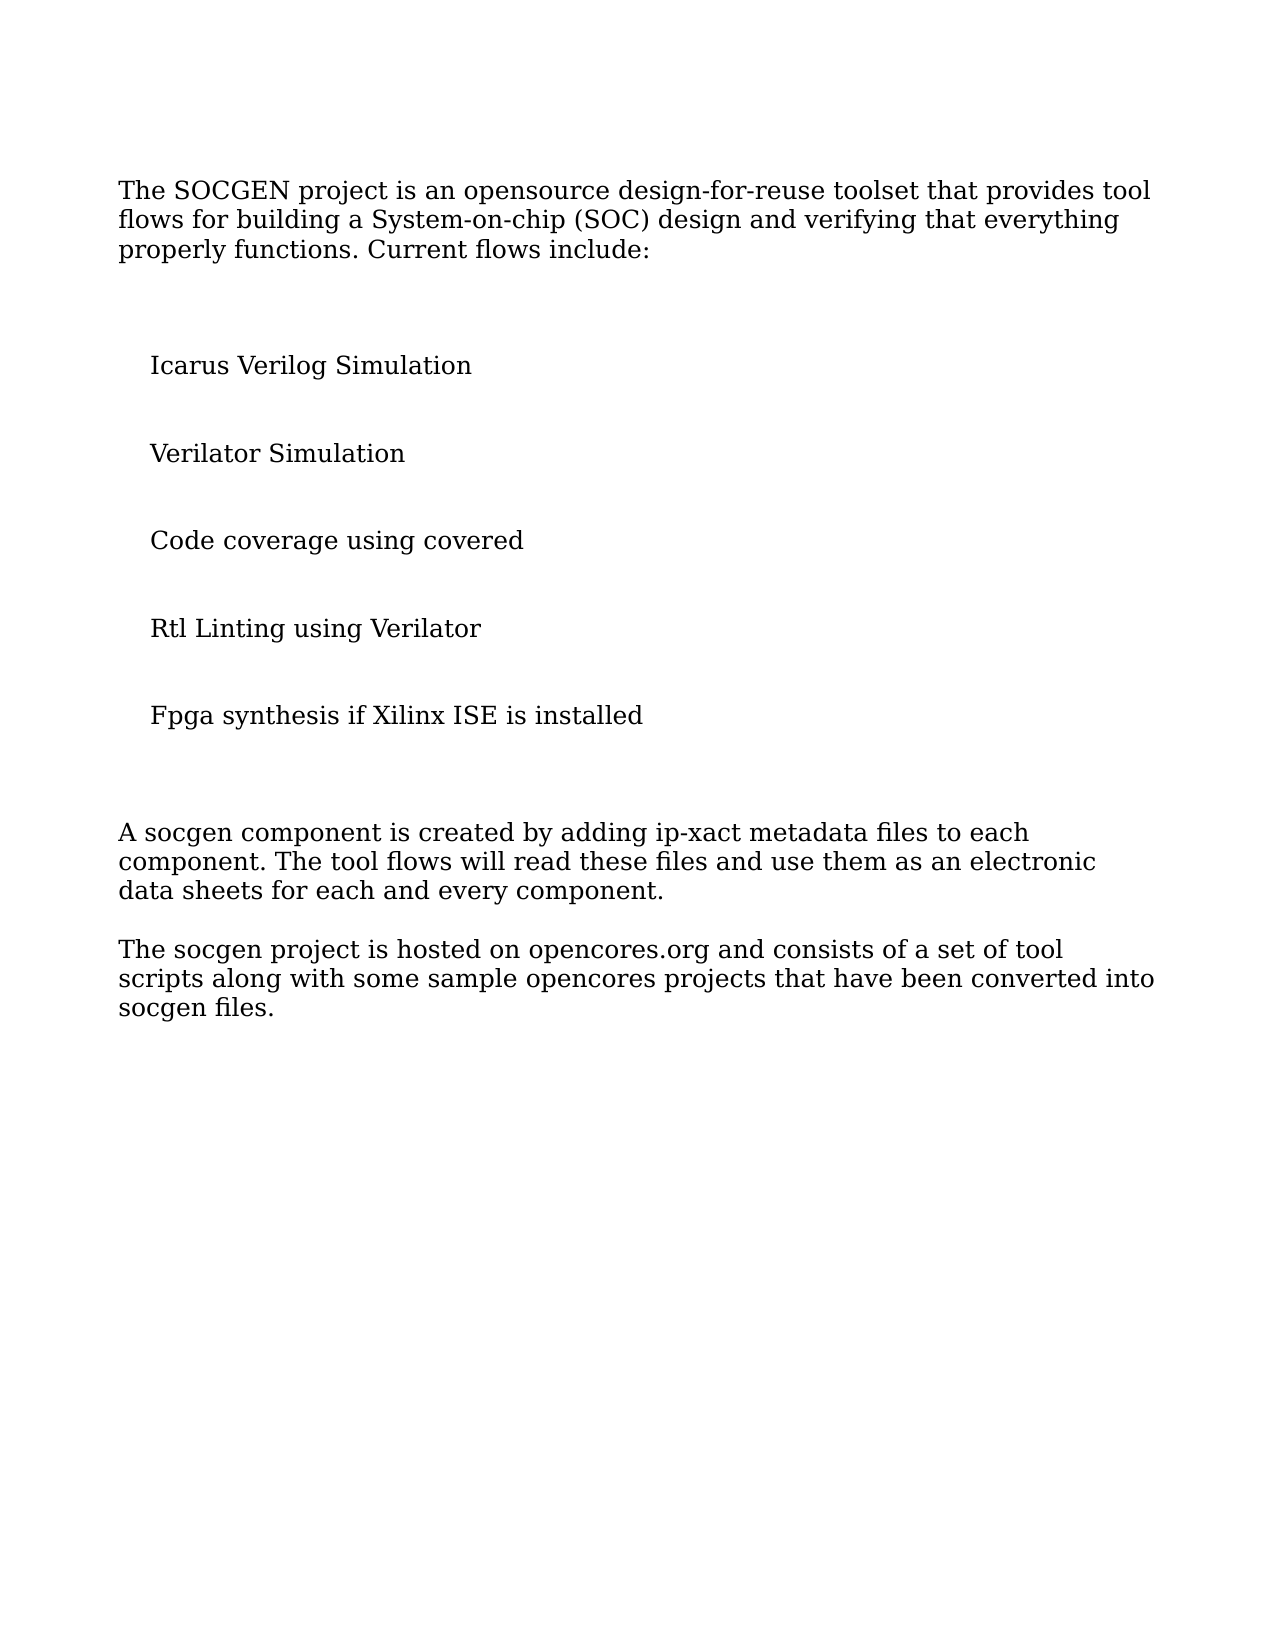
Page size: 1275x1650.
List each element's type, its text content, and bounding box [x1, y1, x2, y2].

text Icarus Verilog Simulation [118, 351, 1157, 381]
text The socgen project is hosted on opencores.org and consists of a set of tool scripts along with some sample opencores projects that have been converted into socgen files. [118, 935, 1157, 1022]
text Code coverage using covered [118, 526, 1157, 556]
text Verilator Simulation [118, 439, 1157, 468]
text The SOCGEN project is an opensource design-for-reuse toolset that provides tool flows for building a System-on-chip (SOC) design and verifying that everything properly functions. Current flows include: [118, 176, 1157, 264]
text Fpga synthesis if Xilinx ISE is installed [118, 701, 1157, 731]
text Rtl Linting using Verilator [118, 614, 1157, 643]
text A socgen component is created by adding ip-xact metadata files to each component. The tool flows will read these files and use them as an electronic data sheets for each and every component. [118, 818, 1157, 906]
